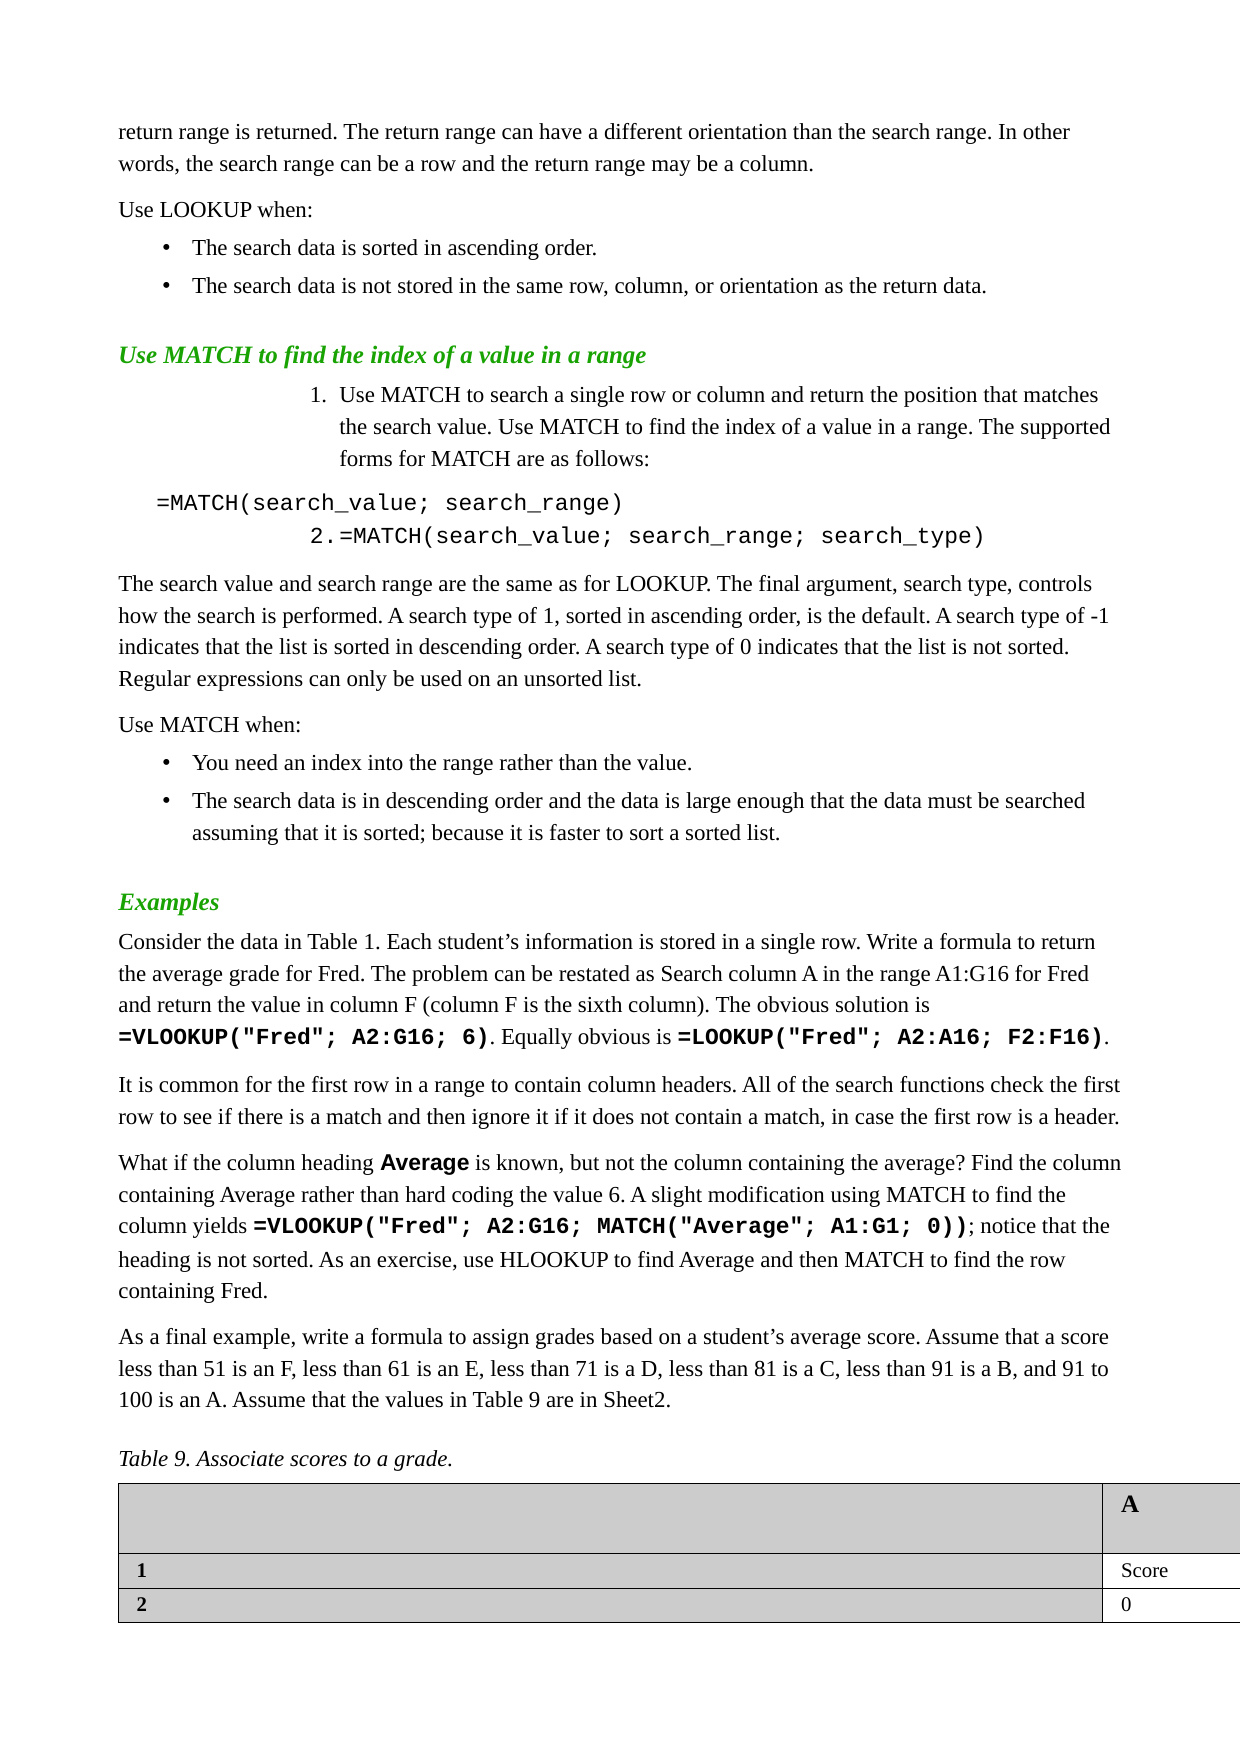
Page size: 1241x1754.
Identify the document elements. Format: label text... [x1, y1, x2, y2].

list =MATCH(search_value; search_range; search_type) [309, 524, 1092, 550]
text =MATCH(search_value; search_range) [156, 491, 1092, 517]
table_header A [1103, 1484, 1240, 1553]
list The search data is sorted in ascending order. [162, 234, 1122, 260]
text Table 9. Associate scores to a grade. [118, 1445, 1122, 1471]
table_cell 0 [1103, 1589, 1240, 1622]
text Use LOOKUP when: [118, 196, 1122, 222]
table_header [119, 1484, 1102, 1553]
list The search data is in descending order and the data is large enough that the data must be searched assuming that it is sorted; because it is faster to sort a sorted list. [162, 787, 1122, 845]
text Consider the data in Table 1. Each student’s information is stored in a single row. Write a formula to return the average grade for Fred. The problem can be restated as Search column A in the range A1:G16 for Fred and return the value in column F (column F is the sixth column). The obvious solution is =VLOOKUP("Fred"; A2:G16; 6). Equally obvious is =LOOKUP("Fred"; A2:A16; F2:F16). [118, 928, 1122, 1051]
table_cell Score [1103, 1554, 1240, 1588]
list You need an index into the range rather than the value. [162, 749, 1122, 775]
list Use MATCH to search a single row or column and return the position that matches the search value. Use MATCH to find the index of a value in a range. The supported forms for MATCH are as follows: [309, 382, 1122, 471]
text Examples [118, 887, 1122, 916]
table_cell 1 [119, 1554, 1102, 1588]
text As a final example, write a formula to assign grades based on a student’s average score. Assume that a score less than 51 is an F, less than 61 is an E, less than 71 is a D, less than 81 is a C, less than 91 is a B, and 91 to 100 is an A. Assume that the values in Table 9 are in Sheet2. [118, 1323, 1122, 1413]
text The search value and search range are the same as for LOOKUP. The final argument, search type, controls how the search is performed. A search type of 1, sorted in ascending order, is the default. A search type of -1 indicates that the list is sorted in descending order. A search type of 0 indicates that the list is not sorted. Regular expressions can only be used on an unsorted list. [118, 570, 1122, 691]
table_cell 2 [119, 1589, 1102, 1622]
text Use MATCH to find the index of a value in a range [118, 341, 1122, 369]
list The search data is not stored in the same row, column, or orientation as the return data. [162, 272, 1122, 298]
text Use MATCH when: [118, 711, 1122, 737]
text return range is returned. The return range can have a different orientation than the search range. In other words, the search range can be a row and the return range may be a column. [118, 118, 1122, 176]
text What if the column heading Average is known, but not the column containing the average? Find the column containing Average rather than hard coding the value 6. A slight modification using MATCH to find the column yields =VLOOKUP("Fred"; A2:G16; MATCH("Average"; A1:G1; 0)); notice that the heading is not sorted. As an exercise, use HLOOKUP to find Average and then MATCH to find the row containing Fred. [118, 1149, 1122, 1304]
text It is common for the first row in a range to contain column headers. All of the search functions check the first row to see if there is a match and then ignore it if it does not contain a match, in case the first row is a header. [118, 1071, 1122, 1129]
